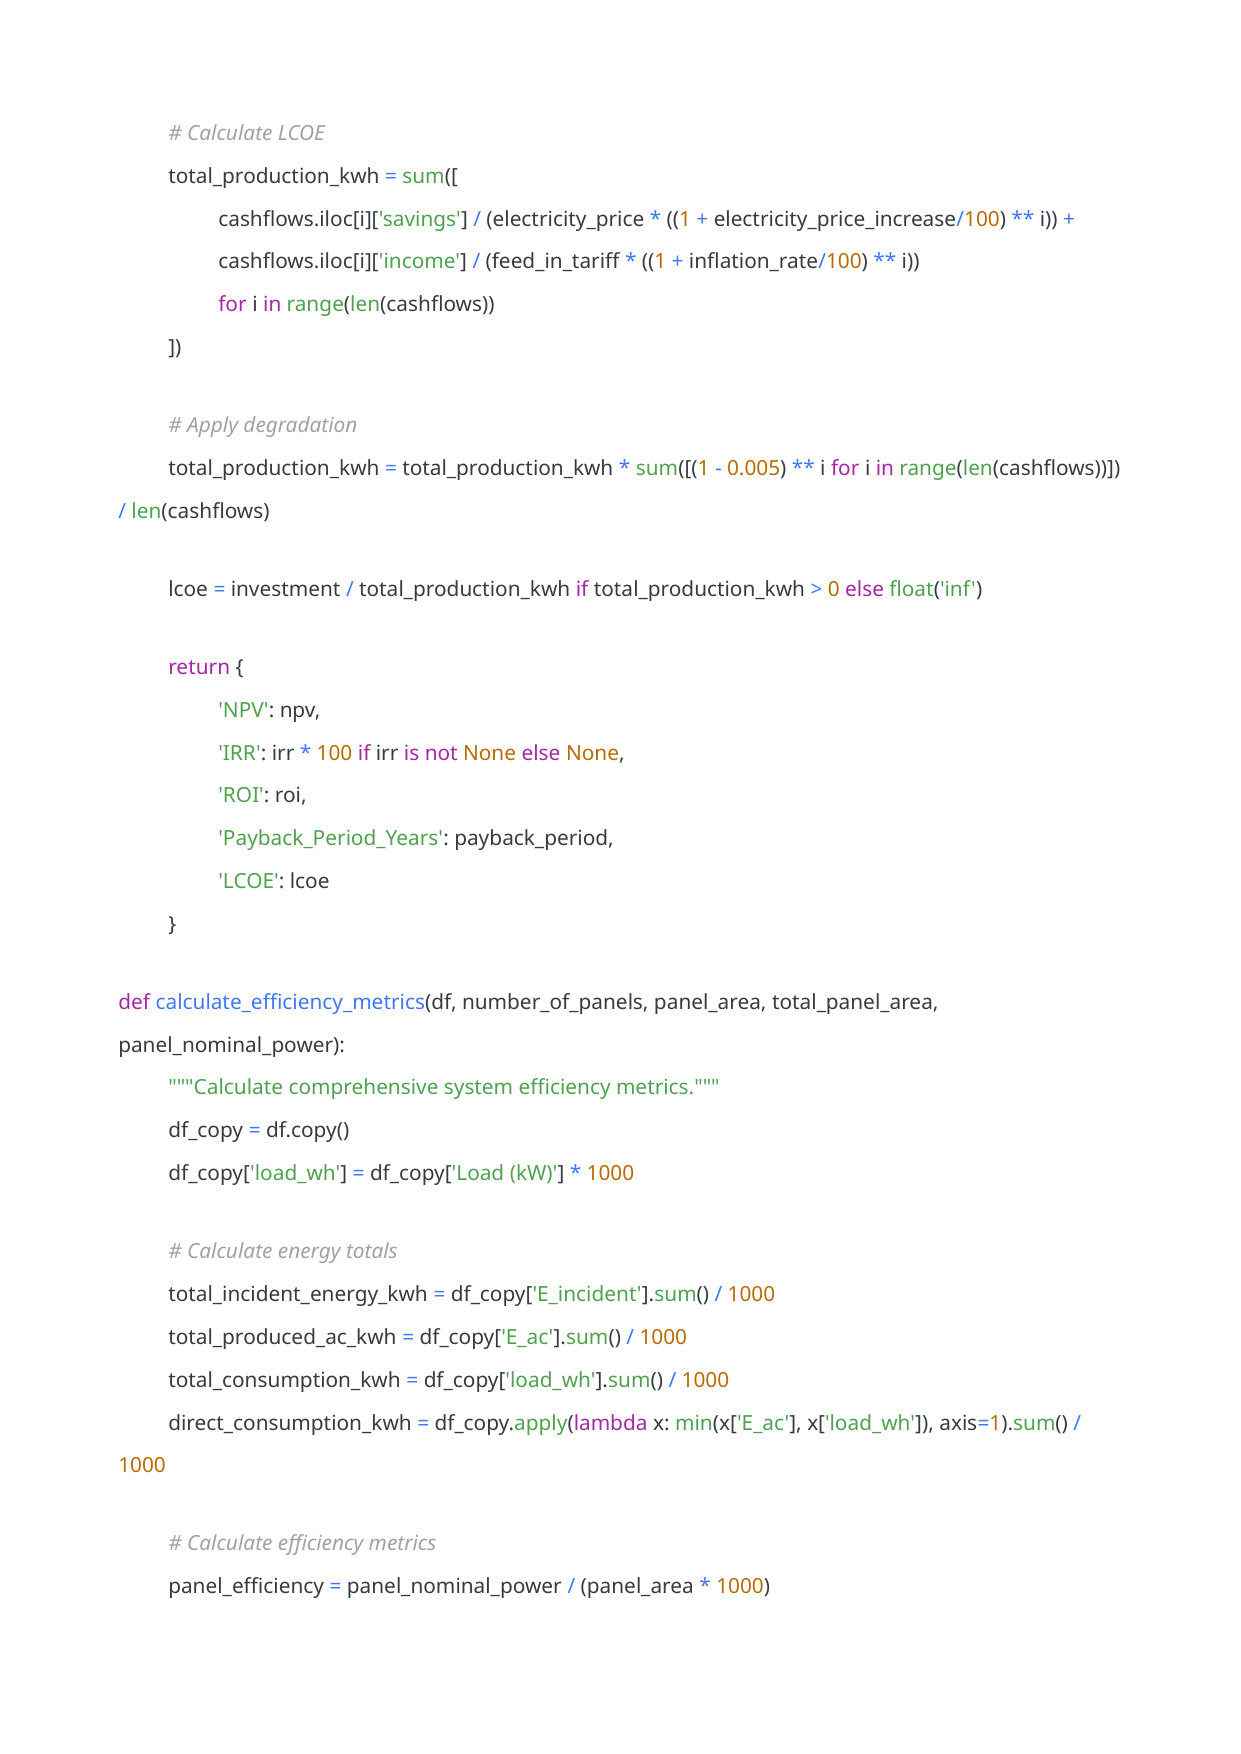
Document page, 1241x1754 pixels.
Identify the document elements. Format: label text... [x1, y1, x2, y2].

text # Calculate energy totals [118, 1236, 1122, 1265]
text def calculate_efficiency_metrics(df, number_of_panels, panel_area, total_panel_area, panel_nominal_power): [118, 987, 1122, 1058]
text panel_efficiency = panel_nominal_power / (panel_area * 1000) [118, 1571, 1122, 1600]
text lcoe = investment / total_production_kwh if total_production_kwh > 0 else float('inf') [118, 574, 1122, 602]
text # Calculate LCOE [118, 118, 1122, 147]
text # Apply degradation [118, 410, 1122, 439]
text for i in range(len(cashflows)) [118, 289, 1122, 318]
text total_consumption_kwh = df_copy['load_wh'].sum() / 1000 [118, 1365, 1122, 1393]
text 'NPV': npv, [118, 695, 1122, 723]
text 'Payback_Period_Years': payback_period, [118, 823, 1122, 852]
text cashflows.iloc[i]['income'] / (feed_in_tariff * ((1 + inflation_rate/100) ** i)) [118, 247, 1122, 275]
text 'IRR': irr * 100 if irr is not None else None, [118, 738, 1122, 766]
text total_produced_ac_kwh = df_copy['E_ac'].sum() / 1000 [118, 1322, 1122, 1351]
text ]) [118, 332, 1122, 361]
text df_copy = df.copy() [118, 1115, 1122, 1144]
text return { [118, 652, 1122, 681]
text direct_consumption_kwh = df_copy.apply(lambda x: min(x['E_ac'], x['load_wh']), axis=1).sum() / 1000 [118, 1408, 1122, 1479]
text 'ROI': roi, [118, 781, 1122, 809]
text total_production_kwh = sum([ [118, 161, 1122, 189]
text total_production_kwh = total_production_kwh * sum([(1 - 0.005) ** i for i in range(len(cashflows))]) / len(cashflows) [118, 453, 1122, 524]
text total_incident_energy_kwh = df_copy['E_incident'].sum() / 1000 [118, 1279, 1122, 1308]
text df_copy['load_wh'] = df_copy['Load (kW)'] * 1000 [118, 1158, 1122, 1187]
text # Calculate efficiency metrics [118, 1528, 1122, 1557]
text 'LCOE': lcoe [118, 866, 1122, 895]
text } [118, 909, 1122, 938]
text cashflows.iloc[i]['savings'] / (electricity_price * ((1 + electricity_price_increase/100) ** i)) + [118, 204, 1122, 232]
text """Calculate comprehensive system efficiency metrics.""" [118, 1072, 1122, 1101]
